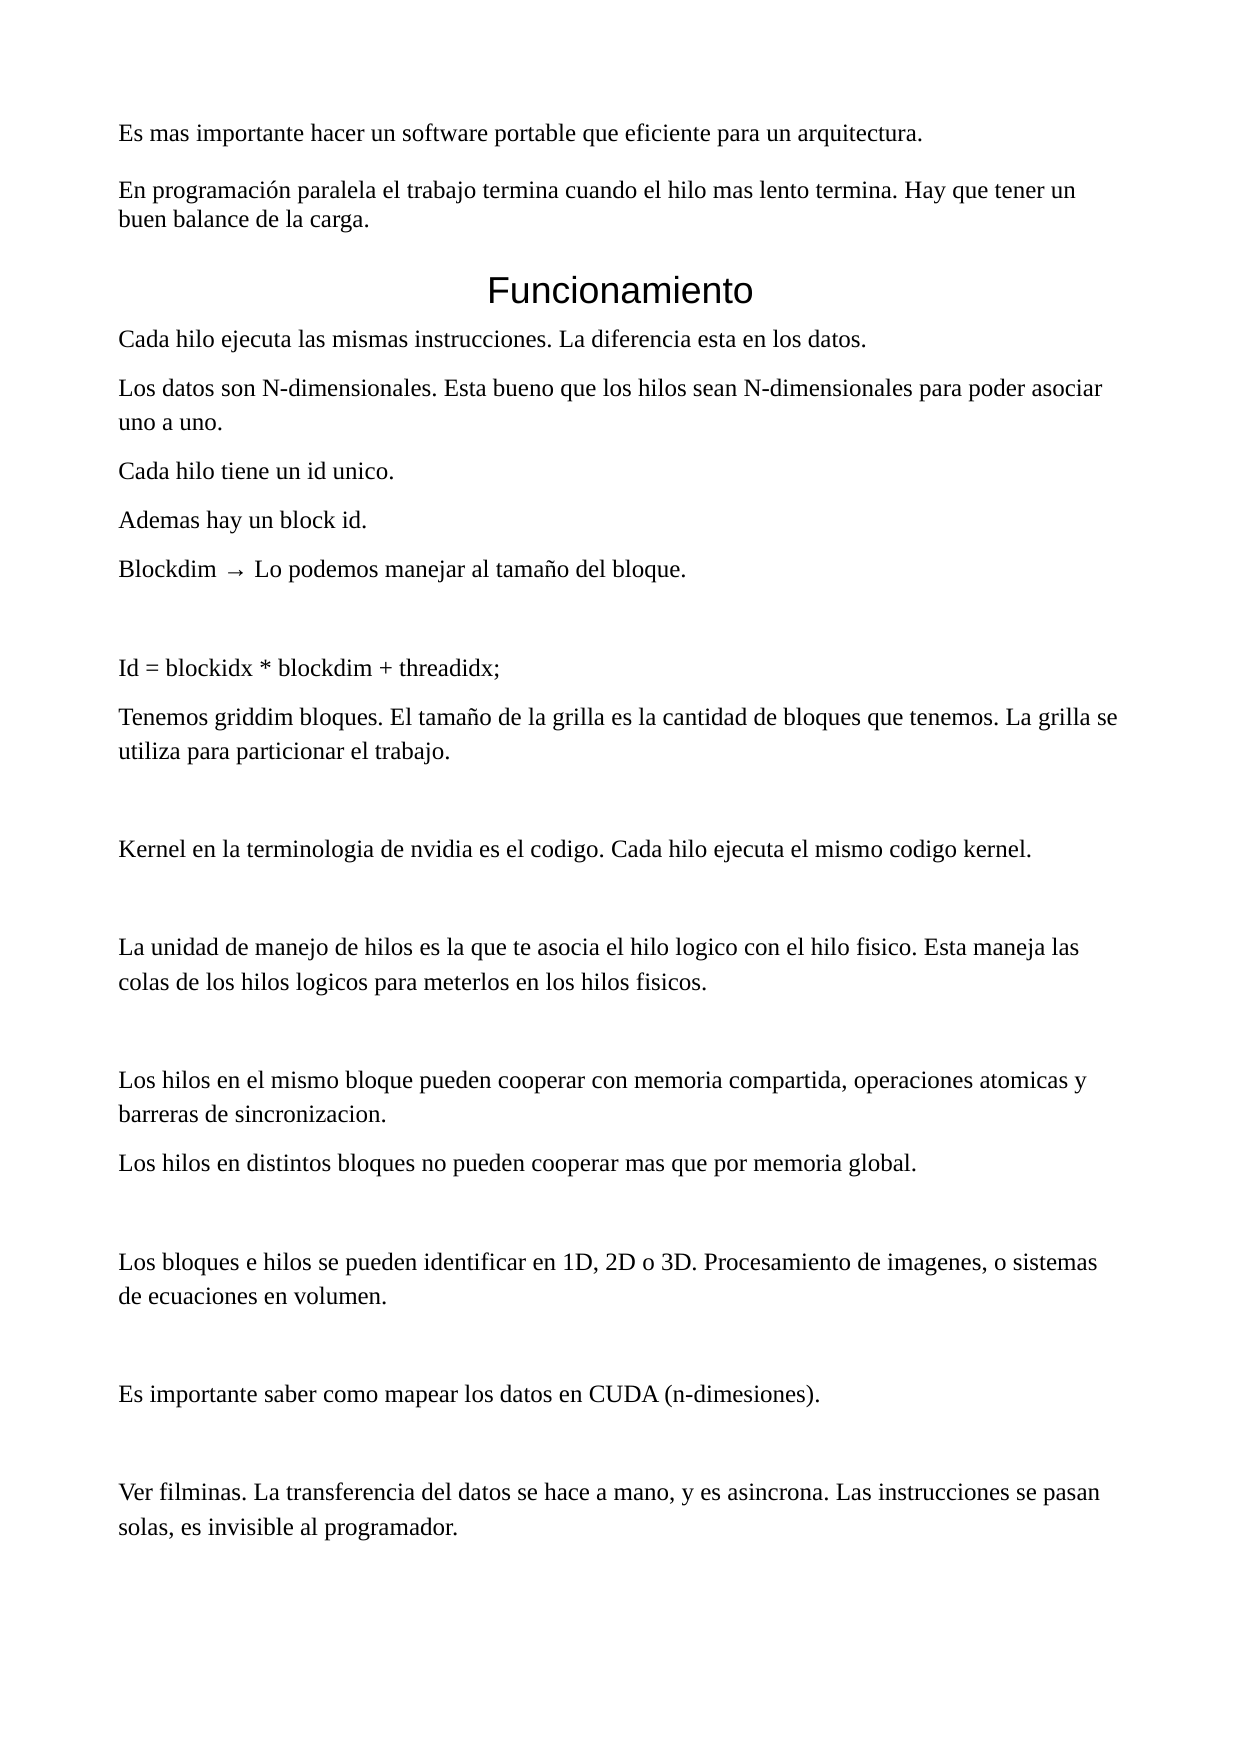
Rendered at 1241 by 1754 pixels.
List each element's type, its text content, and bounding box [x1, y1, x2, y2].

subtitle Funcionamiento [118, 268, 1122, 311]
text Cada hilo tiene un id unico. [118, 456, 1122, 485]
text La unidad de manejo de hilos es la que te asocia el hilo logico con el hilo fisico. Esta maneja las colas de los hilos logicos para meterlos en los hilos fisicos. [118, 932, 1122, 996]
text Los hilos en distintos bloques no pueden cooperar mas que por memoria global. [118, 1148, 1122, 1177]
text Los datos son N-dimensionales. Esta bueno que los hilos sean N-dimensionales para poder asociar uno a uno. [118, 373, 1122, 436]
text Ver filminas. La transferencia del datos se hace a mano, y es asincrona. Las instrucciones se pasan solas, es invisible al programador. [118, 1477, 1122, 1541]
text Los bloques e hilos se pueden identificar en 1D, 2D o 3D. Procesamiento de imagenes, o sistemas de ecuaciones en volumen. [118, 1247, 1122, 1310]
text Es importante saber como mapear los datos en CUDA (n-dimesiones). [118, 1379, 1122, 1408]
text Id = blockidx * blockdim + threadidx; [118, 653, 1122, 681]
text Tenemos griddim bloques. El tamaño de la grilla es la cantidad de bloques que tenemos. La grilla se utiliza para particionar el trabajo. [118, 702, 1122, 765]
text Kernel en la terminologia de nvidia es el codigo. Cada hilo ejecuta el mismo codigo kernel. [118, 834, 1122, 863]
text Ademas hay un block id. [118, 505, 1122, 534]
text Es mas importante hacer un software portable que eficiente para un arquitectura. [118, 118, 1122, 147]
text Blockdim → Lo podemos manejar al tamaño del bloque. [118, 554, 1122, 583]
text Cada hilo ejecuta las mismas instrucciones. La diferencia esta en los datos. [118, 324, 1122, 352]
text En programación paralela el trabajo termina cuando el hilo mas lento termina. Hay que tener un buen balance de la carga. [118, 176, 1122, 233]
text Los hilos en el mismo bloque pueden cooperar con memoria compartida, operaciones atomicas y barreras de sincronizacion. [118, 1065, 1122, 1128]
